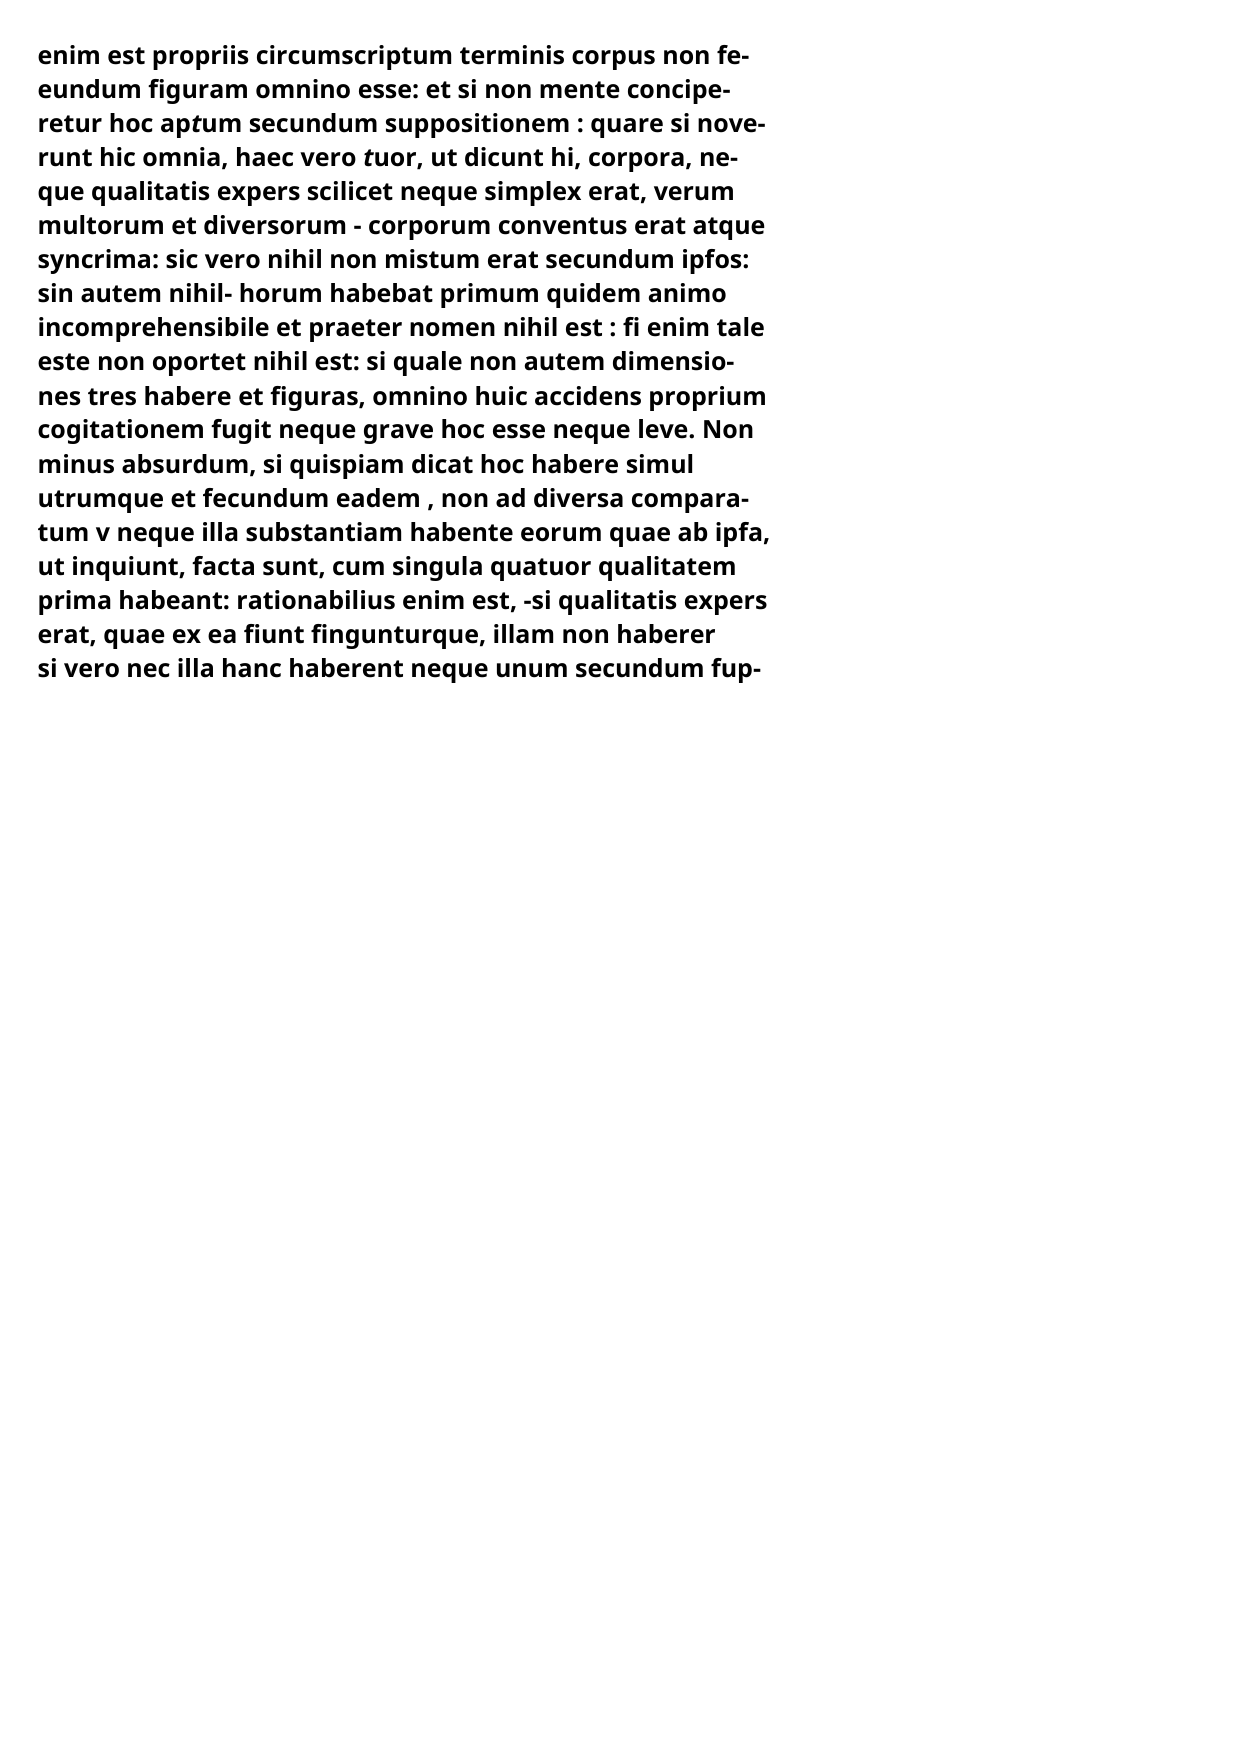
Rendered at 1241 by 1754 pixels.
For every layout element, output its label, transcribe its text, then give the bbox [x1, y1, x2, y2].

text enim est propriis circumscriptum terminis corpus non fe- eundum figuram omnino esse: et si non mente concipe- retur hoc aptum secundum suppositionem : quare si nove- runt hic omnia, haec vero tuor, ut dicunt hi, corpora, ne- que qualitatis expers scilicet neque simplex erat, verum multorum et diversorum - corporum conventus erat atque syncrima: sic vero nihil non mistum erat secundum ipfos: sin autem nihil- horum habebat primum quidem animo incomprehensibile et praeter nomen nihil est : fi enim tale este non oportet nihil est: si quale non autem dimensio- nes tres habere et figuras, omnino huic accidens proprium cogitationem fugit neque grave hoc esse neque leve. Non minus absurdum, si quispiam dicat hoc habere simul utrumque et fecundum eadem , non ad diversa compara- tum v neque illa substantiam habente eorum quae ab ipfa, ut inquiunt, facta sunt, cum singula quatuor qualitatem prima habeant: rationabilius enim est, -si qualitatis expers erat, quae ex ea fiunt fingunturque, illam non haberer si vero nec illa hanc haberent neque unum secundum fup- [37, 37, 1203, 685]
